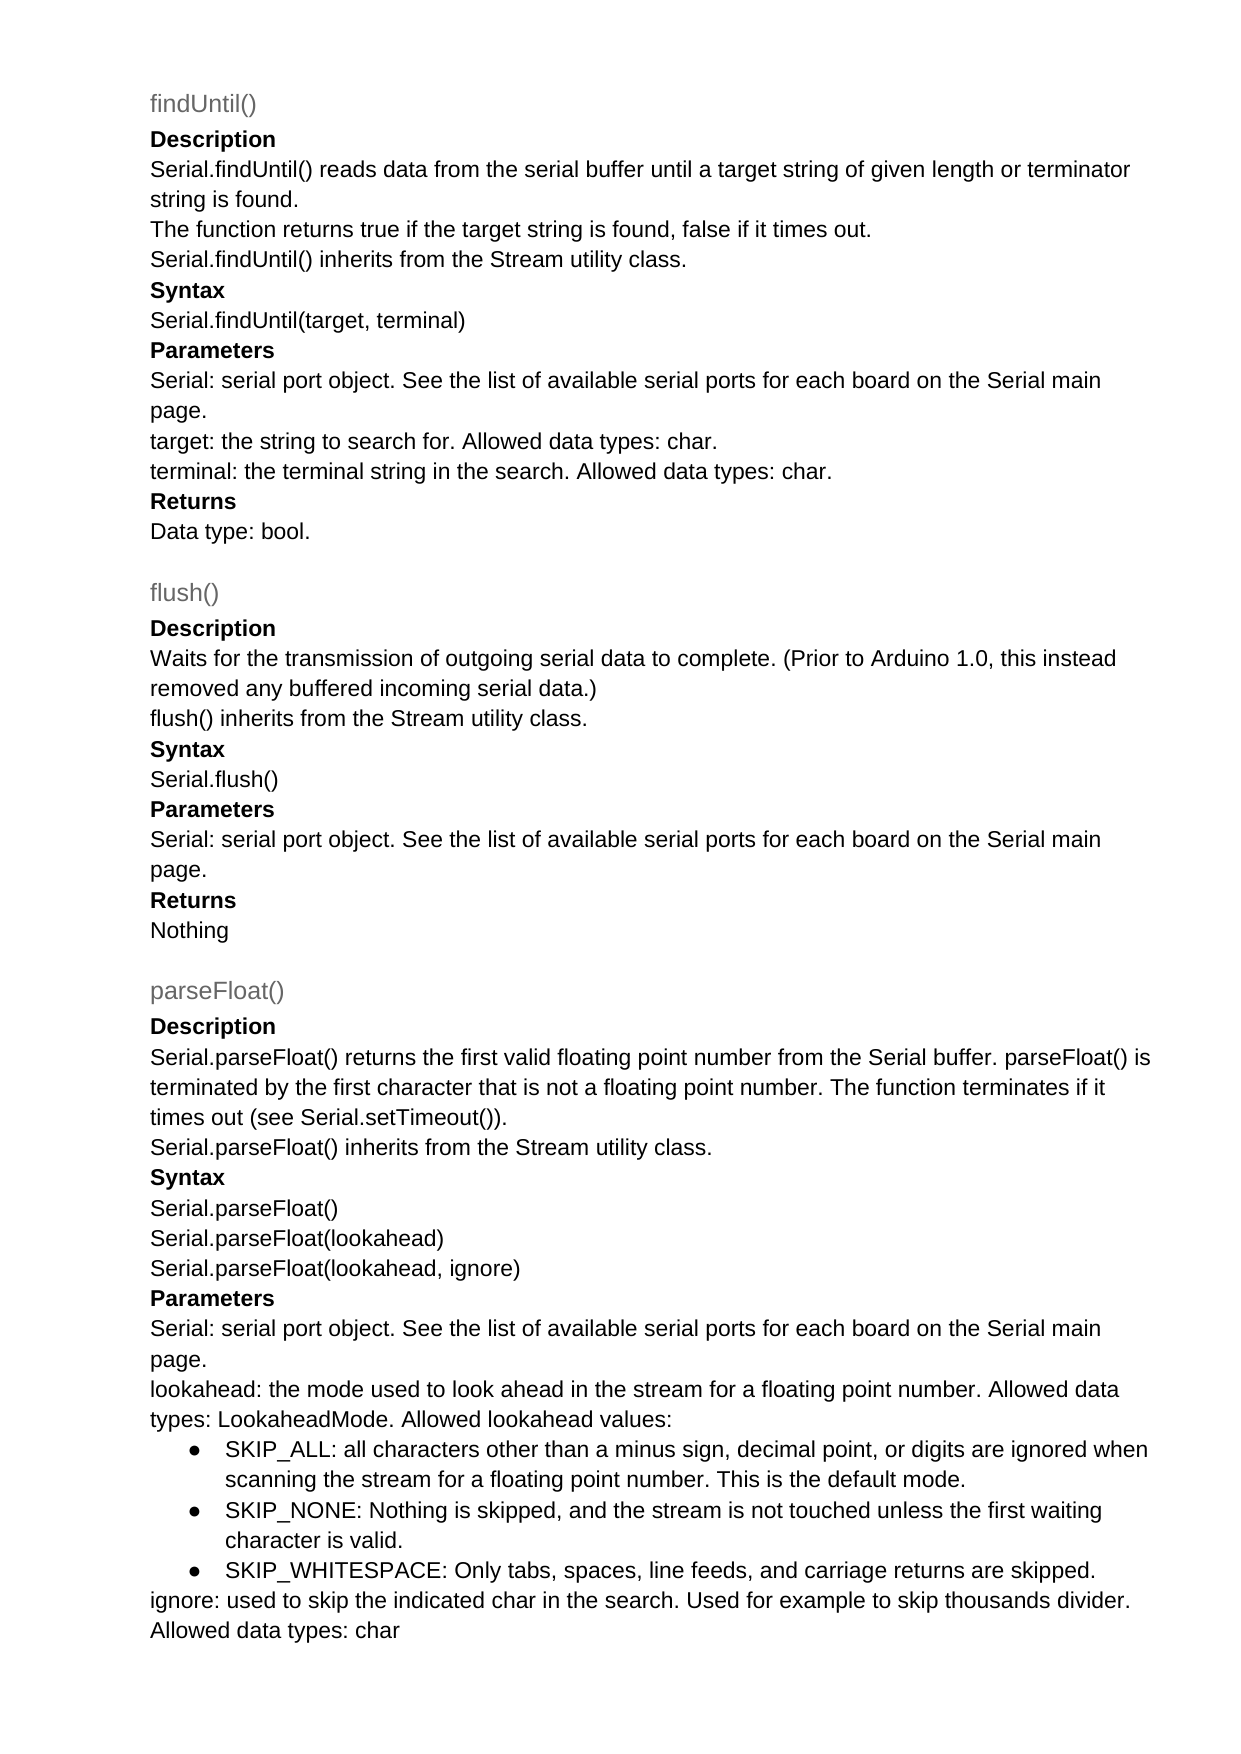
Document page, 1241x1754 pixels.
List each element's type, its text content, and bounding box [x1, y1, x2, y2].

text Serial: serial port object. See the list of available serial ports for each board on the Serial main page. [150, 1315, 1152, 1372]
subtitle findUntil() [150, 88, 1152, 117]
text terminal: the terminal string in the search. Allowed data types: char. [150, 458, 1152, 484]
text Syntax [150, 277, 1152, 303]
text Returns [150, 488, 1152, 514]
text Serial.flush() [150, 766, 1152, 792]
list SKIP_NONE: Nothing is skipped, and the stream is not touched unless the first waiting character is valid. [187, 1497, 1152, 1553]
text Serial.parseFloat() returns the first valid floating point number from the Serial buffer. parseFloat() is terminated by the first character that is not a floating point number. The function terminates if it times out (see Serial.setTimeout()). [150, 1043, 1152, 1130]
text ignore: used to skip the indicated char in the search. Used for example to skip thousands divider. Allowed data types: char [150, 1587, 1152, 1644]
text Serial.findUntil() reads data from the serial buffer until a target string of given length or terminator string is found. [150, 156, 1152, 212]
text Parameters [150, 1285, 1152, 1312]
list SKIP_ALL: all characters other than a minus sign, decimal point, or digits are ignored when scanning the stream for a floating point number. This is the default mode. [187, 1436, 1152, 1493]
text Serial: serial port object. See the list of available serial ports for each board on the Serial main page. [150, 367, 1152, 424]
text Description [150, 126, 1152, 152]
text The function returns true if the target string is found, false if it times out. [150, 216, 1152, 243]
text Serial.parseFloat() [150, 1194, 1152, 1221]
text Serial.findUntil(target, terminal) [150, 307, 1152, 333]
text Serial.findUntil() inherits from the Stream utility class. [150, 246, 1152, 273]
text Waits for the transmission of outgoing serial data to complete. (Prior to Arduino 1.0, this instead removed any buffered incoming serial data.) [150, 645, 1152, 702]
subtitle parseFloat() [150, 976, 1152, 1005]
text lookahead: the mode used to look ahead in the stream for a floating point number. Allowed data types: LookaheadMode. Allowed lookahead values: [150, 1376, 1152, 1432]
text Serial.parseFloat() inherits from the Stream utility class. [150, 1134, 1152, 1161]
text Serial.parseFloat(lookahead) [150, 1225, 1152, 1251]
text Returns [150, 887, 1152, 913]
text Serial: serial port object. See the list of available serial ports for each board on the Serial main page. [150, 826, 1152, 883]
text Syntax [150, 1164, 1152, 1191]
text Description [150, 1013, 1152, 1040]
text Syntax [150, 736, 1152, 762]
list SKIP_WHITESPACE: Only tabs, spaces, line feeds, and carriage returns are skipped. [187, 1557, 1152, 1583]
text Nothing [150, 917, 1152, 943]
text target: the string to search for. Allowed data types: char. [150, 428, 1152, 454]
text Parameters [150, 796, 1152, 822]
text Parameters [150, 337, 1152, 363]
text Serial.parseFloat(lookahead, ignore) [150, 1255, 1152, 1281]
text flush() inherits from the Stream utility class. [150, 705, 1152, 732]
text Data type: bool. [150, 518, 1152, 545]
subtitle flush() [150, 578, 1152, 606]
text Description [150, 615, 1152, 641]
